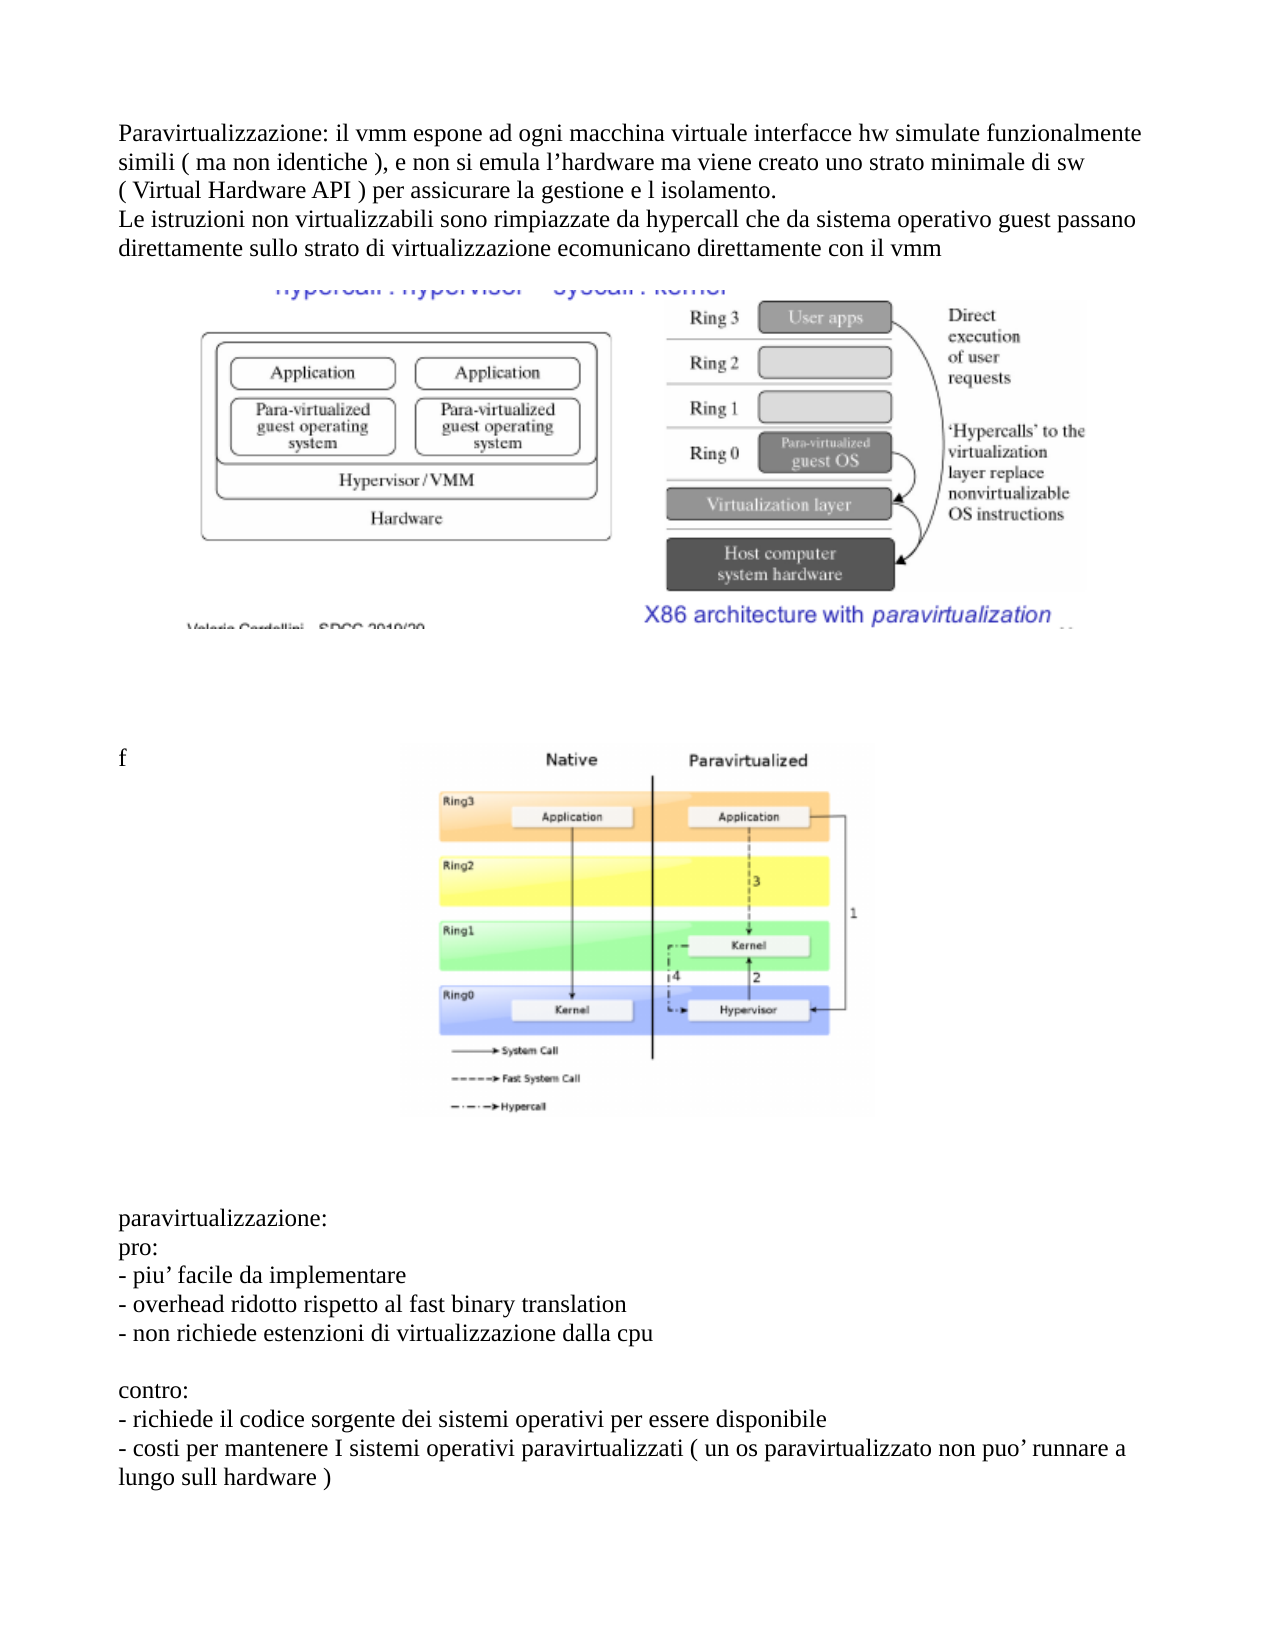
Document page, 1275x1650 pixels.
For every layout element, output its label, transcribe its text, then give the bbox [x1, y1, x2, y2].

text - overhead ridotto rispetto al fast binary translation [118, 1289, 1157, 1318]
text - costi per mantenere I sistemi operativi paravirtualizzati ( un os paravirtualizzato non puo’ runnare a lungo sull hardware ) [118, 1433, 1157, 1491]
text pro: [118, 1232, 1157, 1261]
text paravirtualizzazione: [118, 1203, 1157, 1232]
text [876, 743, 1157, 772]
picture [168, 290, 1108, 629]
text f [118, 743, 400, 772]
text Le istruzioni non virtualizzabili sono rimpiazzate da hypercall che da sistema operativo guest passano direttamente sullo strato di virtualizzazione ecomunicano direttamente con il vmm [118, 204, 1157, 262]
picture [400, 743, 876, 1117]
text - richiede il codice sorgente dei sistemi operativi per essere disponibile [118, 1404, 1157, 1433]
text - non richiede estenzioni di virtualizzazione dalla cpu [118, 1318, 1157, 1347]
text contro: [118, 1376, 1157, 1404]
text Paravirtualizzazione: il vmm espone ad ogni macchina virtuale interfacce hw simulate funzionalmente simili ( ma non identiche ), e non si emula l’hardware ma viene creato uno strato minimale di sw ( Virtual Hardware API ) per assicurare la gestione e l isolamento. [118, 118, 1157, 204]
text - piu’ facile da implementare [118, 1261, 1157, 1289]
